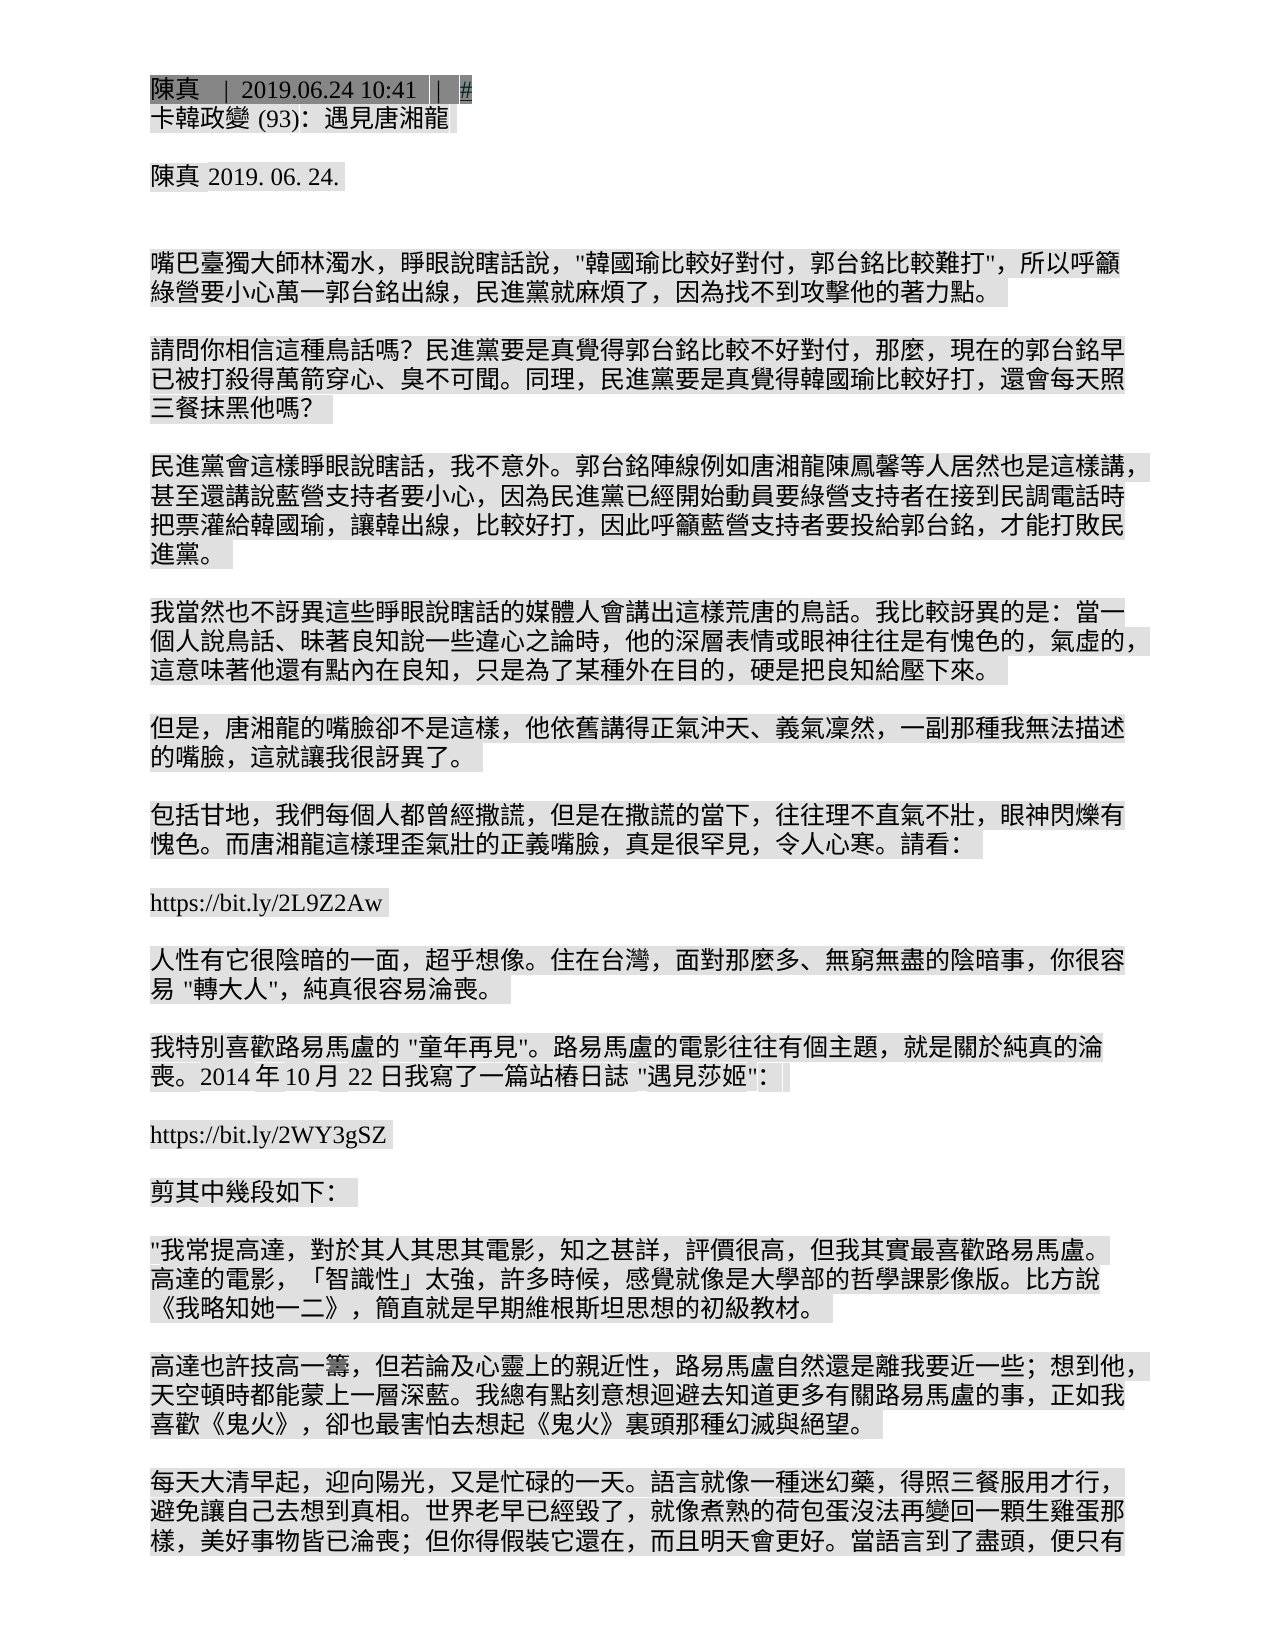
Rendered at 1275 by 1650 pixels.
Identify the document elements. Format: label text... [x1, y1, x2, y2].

text 陳真 | 2019.06.24 10:41 | # [150, 75, 1125, 104]
text 卡韓政變 (93)：遇見唐湘龍 陳真 2019. 06. 24. 嘴巴臺獨大師林濁水，睜眼說瞎話說，"韓國瑜比較好對付，郭台銘比較難打"，所以呼籲綠營要小心萬一郭台銘出線，民進黨就麻煩了，因為找不到攻擊他的著力點。 請問你相信這種鳥話嗎？民進黨要是真覺得郭台銘比較不好對付，那麼，現在的郭台銘早已被打殺得萬箭穿心、臭不可聞。同理，民進黨要是真覺得韓國瑜比較好打，還會每天照三餐抹黑他嗎？ 民進黨會這樣睜眼說瞎話，我不意外。郭台銘陣線例如唐湘龍陳鳳馨等人居然也是這樣講，甚至還講說藍營支持者要小心，因為民進黨已經開始動員要綠營支持者在接到民調電話時把票灌給韓國瑜，讓韓出線，比較好打，因此呼籲藍營支持者要投給郭台銘，才能打敗民進黨。 我當然也不訝異這些睜眼說瞎話的媒體人會講出這樣荒唐的鳥話。我比較訝異的是：當一個人說鳥話、昧著良知說一些違心之論時，他的深層表情或眼神往往是有愧色的，氣虛的，這意味著他還有點內在良知，只是為了某種外在目的，硬是把良知給壓下來。 但是，唐湘龍的嘴臉卻不是這樣，他依舊講得正氣沖天、義氣凜然，一副那種我無法描述的嘴臉，這就讓我很訝異了。 包括甘地，我們每個人都曾經撒謊，但是在撒謊的當下，往往理不直氣不壯，眼神閃爍有愧色。而唐湘龍這樣理歪氣壯的正義嘴臉，真是很罕見，令人心寒。請看： https://bit.ly/2L9Z2Aw 人性有它很陰暗的一面，超乎想像。住在台灣，面對那麼多、無窮無盡的陰暗事，你很容易 "轉大人"，純真很容易淪喪。 我特別喜歡路易馬盧的 "童年再見"。路易馬盧的電影往往有個主題，就是關於純真的淪喪。2014年10月 22 日我寫了一篇站樁日誌 "遇見莎姬"： https://bit.ly/2WY3gSZ 剪其中幾段如下： "我常提高達，對於其人其思其電影，知之甚詳，評價很高，但我其實最喜歡路易馬盧。高達的電影，「智識性」太強，許多時候，感覺就像是大學部的哲學課影像版。比方說《我略知她一二》，簡直就是早期維根斯坦思想的初級教材。 高達也許技高一籌，但若論及心靈上的親近性，路易馬盧自然還是離我要近一些；想到他，天空頓時都能蒙上一層深藍。我總有點刻意想迴避去知道更多有關路易馬盧的事，正如我喜歡《鬼火》，卻也最害怕去想起《鬼火》裏頭那種幻滅與絕望。 每天大清早起，迎向陽光，又是忙碌的一天。語言就像一種迷幻藥，得照三餐服用才行，避免讓自己去想到真相。世界老早已經毀了，就像煮熟的荷包蛋沒法再變回一顆生雞蛋那樣，美好事物皆已淪喪；但你得假裝它還在，而且明天會更好。當語言到了盡頭，便只有死亡或許才是最好的解藥。 《鬼火》的主角最後自殺了，寫下一段遺言： 「我自殺，是因為你不愛我，而我也不愛你，我們的關係疏遠了。我自殺，是為了強化我們之間的連繫，給你留下一個永不磨滅的傷痛。」 （這不是一部殉情電影，半票觀眾可別誤會。） 從早期的《莎姬》、《鬼火》到晚年的《童年再見》，路易馬盧的電影似乎始終圍繞這樣一個主題：純真的淪喪。就連莎姬在巴黎街頭胡鬧兩天之後，都覺得自己好像頓時變老了。對於已然消失的美好事物，要不給他說個故事，好追上已逝時光的腳步，要不就只有死路一條。 難道你真以為光是每個月舉個牌子站在這裏，站個一千年，戰火就會平息？難道你真的相信，一段枯木，每天給它澆水，澆到有一天它就會開出滿樹的花來？這些當然全是 "謊言"。我們不得不這樣騙你，同時也騙自己，因為我們還不想死，除了說故事，別無選擇。" 遇見莎姬，感覺就好像 "麥田捕手" 的主角在心思絕望的一刻遇見街上一個走起路來蹦蹦跳跳的小女孩，心情頓時又充滿陽光。但是，遇見唐湘龍卻剛好相反，滿地的陽光似乎全被一團烏雲給遮蔽了。 [150, 104, 1125, 1556]
